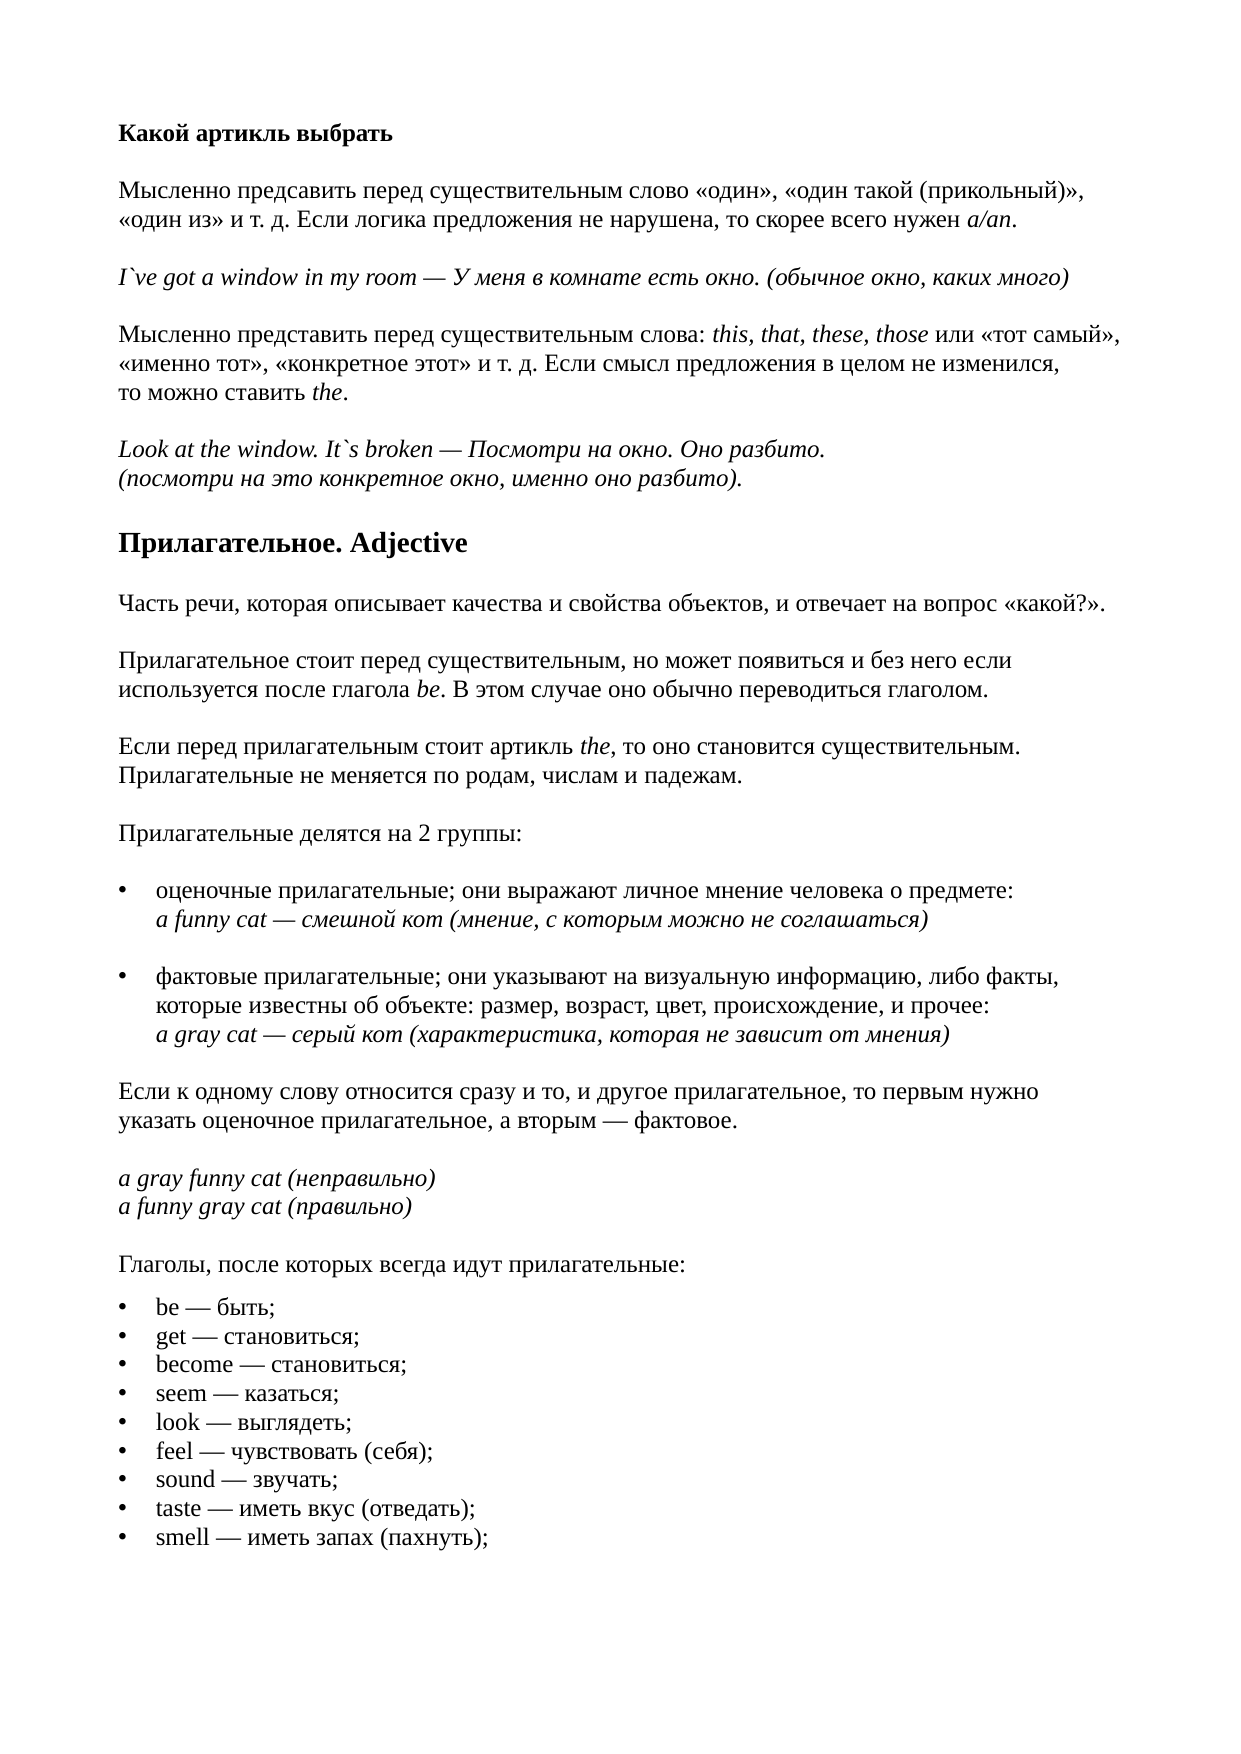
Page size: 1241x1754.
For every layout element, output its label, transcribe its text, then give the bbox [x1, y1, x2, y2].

text Прилагательные делятся на 2 группы: [118, 818, 1122, 846]
text Мысленно предсавить перед существительным слово «один», «один такой (прикольный)», [118, 176, 1122, 204]
list look — выглядеть; [118, 1407, 1122, 1436]
list seem — казаться; [118, 1378, 1122, 1407]
text Если к одному слову относится сразу и то, и другое прилагательное, то первым нужно указать оценочное прилагательное, а вторым — фактовое. [118, 1076, 1122, 1134]
text a gray funny cat (неправильно) [118, 1163, 1122, 1191]
text I`ve got a window in my room — У меня в комнате есть окно. (обычное окно, каких много) [118, 262, 1122, 291]
list sound — звучать; [118, 1464, 1122, 1493]
text Какой артикль выбрать [118, 118, 1122, 147]
text то можно ставить the. [118, 377, 1122, 406]
list фактовые прилагательные; они указывают на визуальную информацию, либо факты, [118, 961, 1122, 990]
list оценочные прилагательные; они выражают личное мнение человека о предмете: [118, 875, 1122, 904]
list get — становиться; [118, 1321, 1122, 1349]
list smell — иметь запах (пахнуть); [118, 1522, 1122, 1551]
list taste — иметь вкус (отведать); [118, 1493, 1122, 1522]
text «один из» и т. д. Если логика предложения не нарушена, то скорее всего нужен a/an. [118, 204, 1122, 233]
list feel — чувствовать (себя); [118, 1436, 1122, 1464]
list a funny cat — смешной кот (мнение, с которым можно не соглашаться) [118, 904, 1122, 933]
list a gray cat — серый кот (характеристика, которая не зависит от мнения) [118, 1019, 1122, 1048]
text Прилагательное. Adjective [118, 525, 1122, 559]
text Если перед прилагательным стоит артикль the, то оно становится существительным. [118, 731, 1122, 760]
text Look at the window. It`s broken — Посмотри на окно. Оно разбито. [118, 434, 1122, 463]
text Часть речи, которая описывает качества и свойства объектов, и отвечает на вопрос «какой?». [118, 588, 1122, 616]
list которые известны об объекте: размер, возраст, цвет, происхождение, и прочее: [118, 990, 1122, 1019]
text Мысленно представить перед существительным слова: this, that, these, those или «тот самый», «именно тот», «конкретное этот» и т. д. Если смысл предложения в целом не изменился, [118, 319, 1122, 377]
text (посмотри на это конкретное окно, именно оно разбито). [118, 463, 1122, 492]
list be — быть; [118, 1292, 1122, 1321]
text Прилагательное стоит перед существительным, но может появиться и без него если используется после глагола be. В этом случае оно обычно переводиться глаголом. [118, 645, 1122, 703]
text Глаголы, после которых всегда идут прилагательные: [118, 1249, 1122, 1278]
text Прилагательные не меняется по родам, числам и падежам. [118, 760, 1122, 789]
list become — становиться; [118, 1349, 1122, 1378]
text a funny gray cat (правильно) [118, 1191, 1122, 1220]
